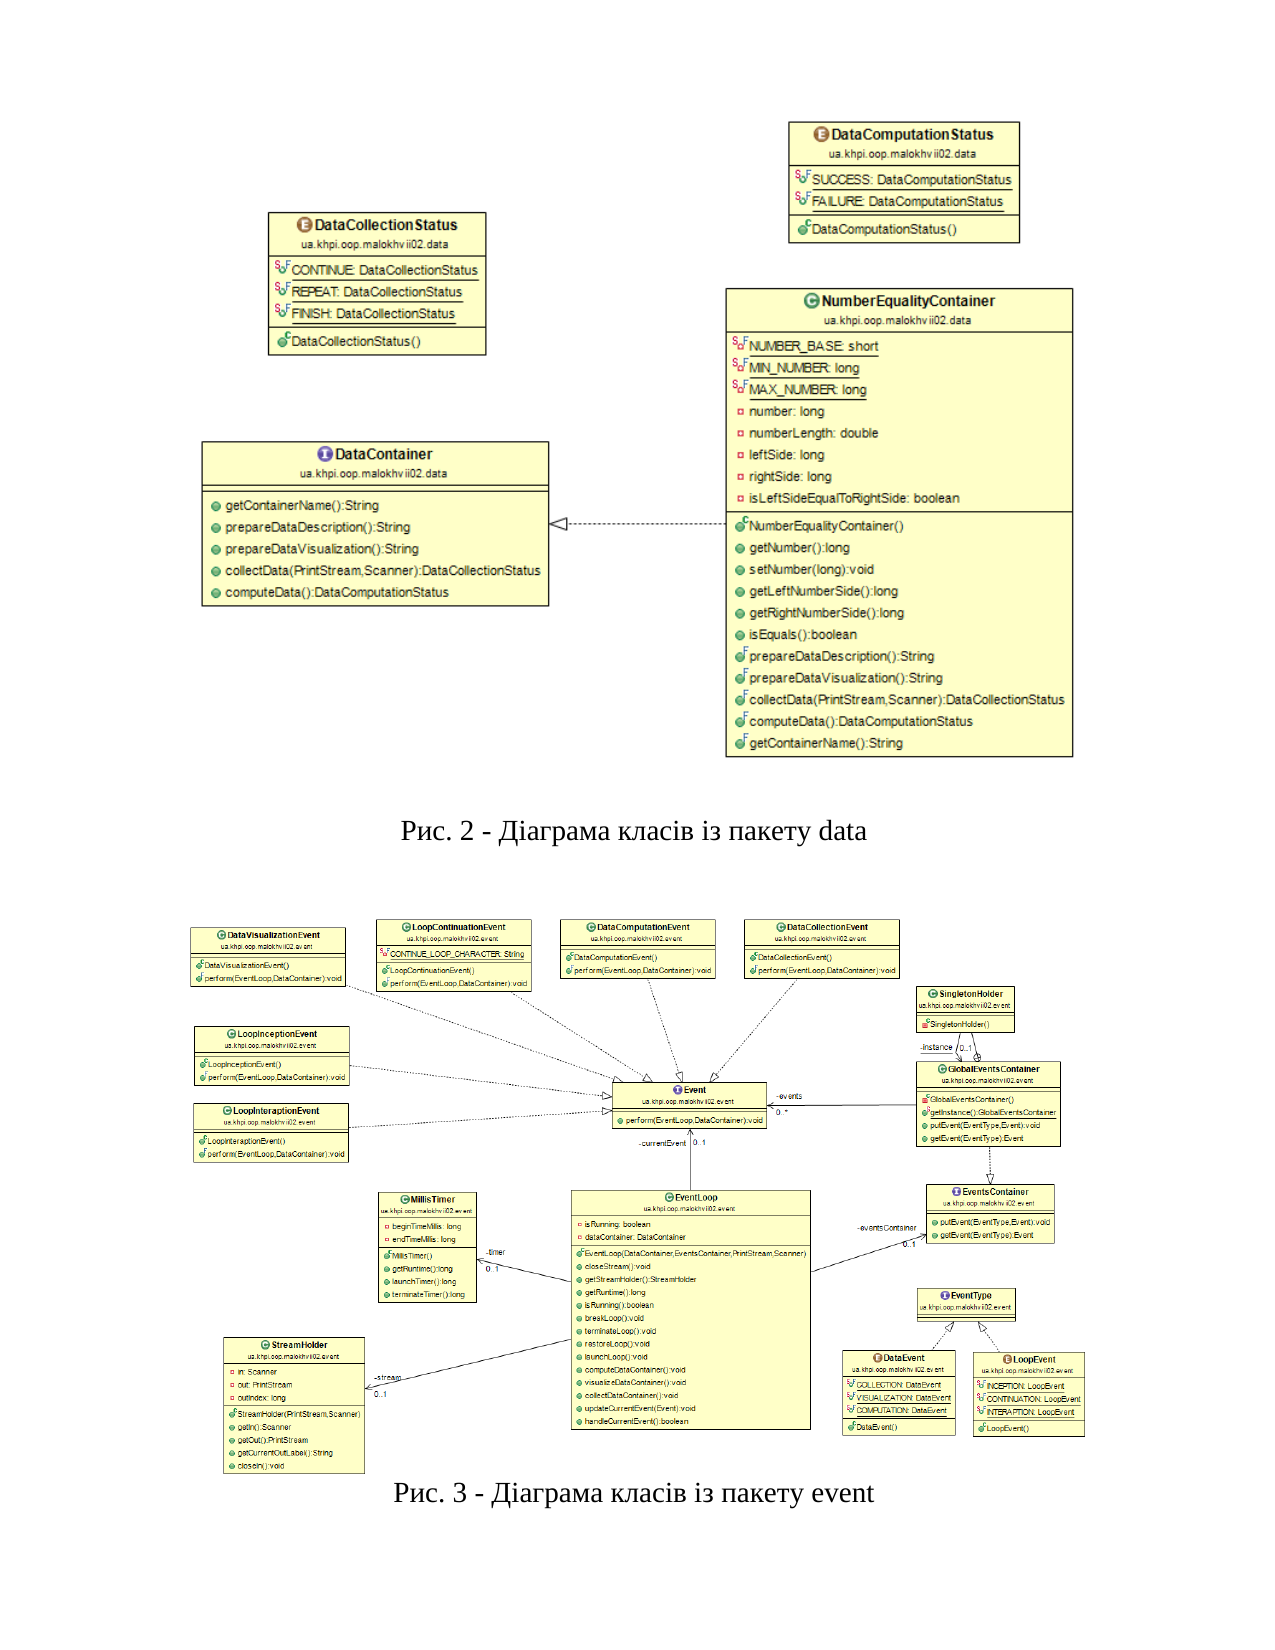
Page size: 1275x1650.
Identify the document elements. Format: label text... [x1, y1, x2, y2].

picture [198, 118, 1077, 761]
text Рис. 3 - Діаграма класів із пакету event [118, 936, 1157, 1509]
picture [188, 917, 1087, 1476]
text Рис. 2 - Діаграма класів із пакету data [118, 813, 1157, 847]
